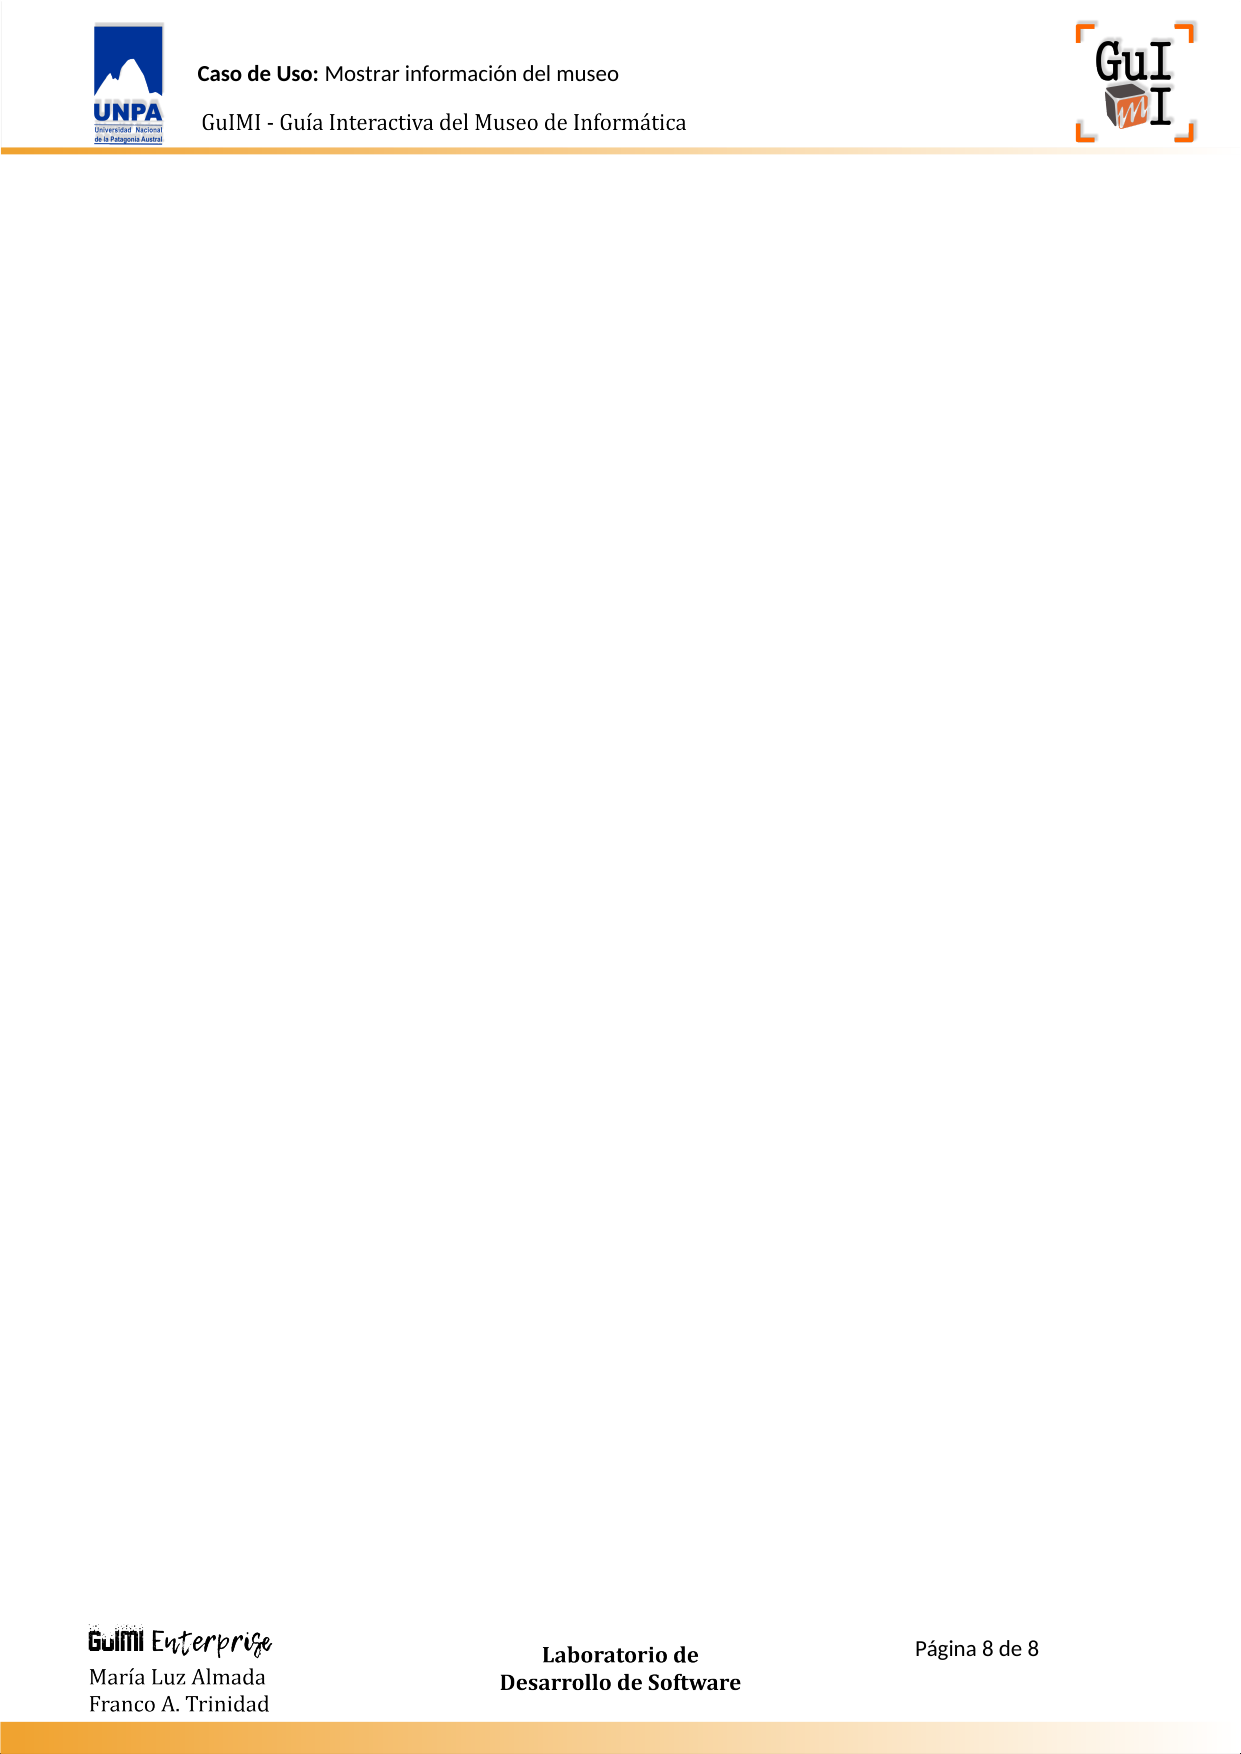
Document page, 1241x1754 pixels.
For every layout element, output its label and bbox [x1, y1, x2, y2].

picture [0, 1613, 1241, 1754]
picture [0, 0, 1241, 155]
